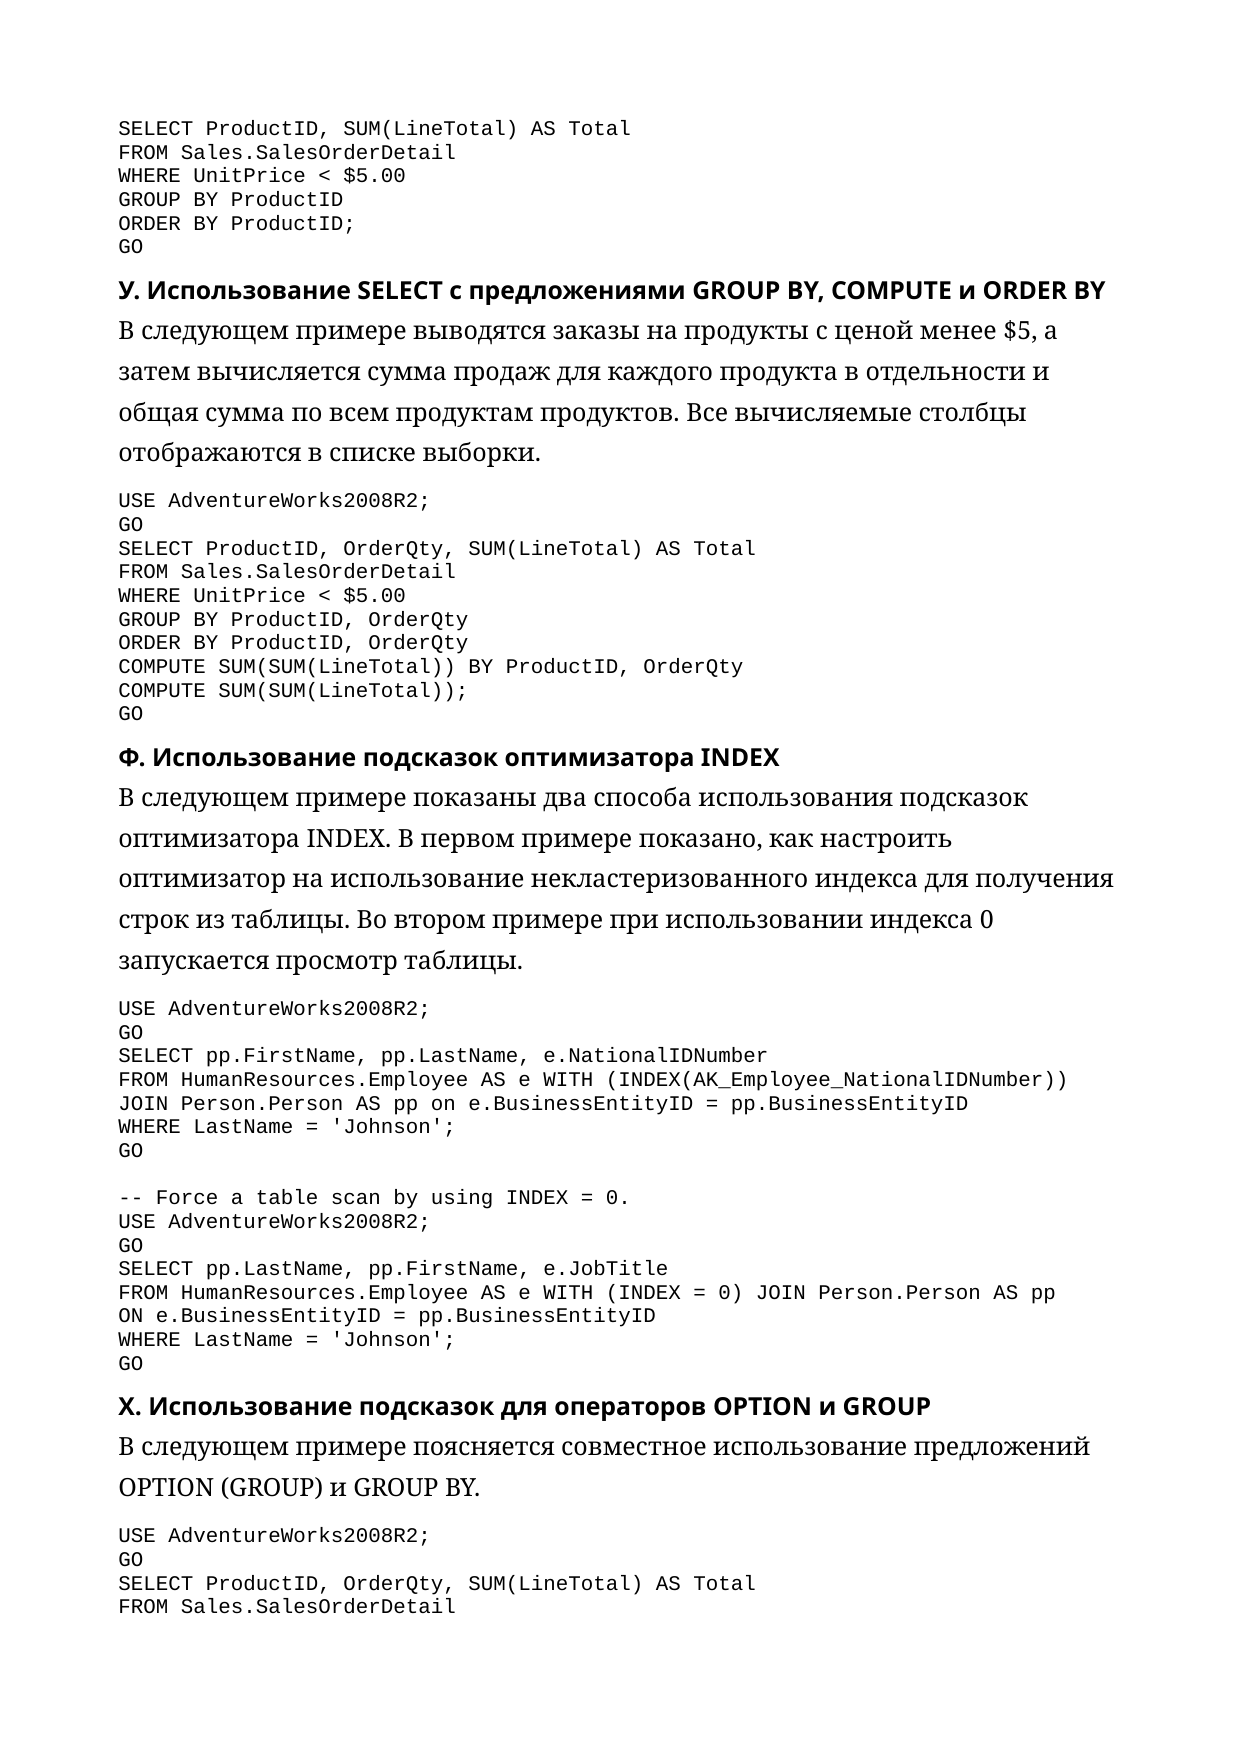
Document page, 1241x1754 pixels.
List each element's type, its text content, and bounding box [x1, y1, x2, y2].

text WHERE UnitPrice < $5.00 [118, 585, 1122, 609]
subtitle Х. Использование подсказок для операторов OPTION и GROUP [118, 1389, 1122, 1423]
text SELECT ProductID, SUM(LineTotal) AS Total [118, 118, 1122, 142]
text FROM Sales.SalesOrderDetail [118, 142, 1122, 165]
text ON e.BusinessEntityID = pp.BusinessEntityID [118, 1306, 1122, 1329]
text USE AdventureWorks2008R2; [118, 1211, 1122, 1234]
text GO [118, 1140, 1122, 1164]
text SELECT pp.FirstName, pp.LastName, e.NationalIDNumber [118, 1045, 1122, 1069]
text JOIN Person.Person AS pp on e.BusinessEntityID = pp.BusinessEntityID [118, 1093, 1122, 1116]
text WHERE LastName = 'Johnson'; [118, 1329, 1122, 1353]
text FROM HumanResources.Employee AS e WITH (INDEX(AK_Employee_NationalIDNumber)) [118, 1069, 1122, 1093]
text SELECT pp.LastName, pp.FirstName, e.JobTitle [118, 1258, 1122, 1282]
text WHERE LastName = 'Johnson'; [118, 1116, 1122, 1140]
text USE AdventureWorks2008R2; [118, 998, 1122, 1022]
text В следующем примере выводятся заказы на продукты с ценой менее $5, а затем вычисляется сумма продаж для каждого продукта в отдельности и общая сумма по всем продуктам продуктов. Все вычисляемые столбцы отображаются в списке выборки. [118, 312, 1122, 469]
text ORDER BY ProductID; [118, 213, 1122, 236]
text GO [118, 1353, 1122, 1376]
text SELECT ProductID, OrderQty, SUM(LineTotal) AS Total [118, 538, 1122, 561]
text USE AdventureWorks2008R2; [118, 490, 1122, 514]
text В следующем примере поясняется совместное использование предложений OPTION (GROUP) и GROUP BY. [118, 1429, 1122, 1504]
text ORDER BY ProductID, OrderQty [118, 632, 1122, 656]
text FROM Sales.SalesOrderDetail [118, 561, 1122, 585]
subtitle Ф. Использование подсказок оптимизатора INDEX [118, 739, 1122, 773]
text GO [118, 1022, 1122, 1045]
subtitle У. Использование SELECT с предложениями GROUP BY, COMPUTE и ORDER BY [118, 272, 1122, 306]
text GO [118, 1549, 1122, 1572]
text USE AdventureWorks2008R2; [118, 1525, 1122, 1549]
text GO [118, 514, 1122, 538]
text GO [118, 1234, 1122, 1258]
text GROUP BY ProductID, OrderQty [118, 609, 1122, 632]
text В следующем примере показаны два способа использования подсказок оптимизатора INDEX. В первом примере показано, как настроить оптимизатор на использование некластеризованного индекса для получения строк из таблицы. Во втором примере при использовании индекса 0 запускается просмотр таблицы. [118, 779, 1122, 977]
text FROM Sales.SalesOrderDetail [118, 1596, 1122, 1620]
text COMPUTE SUM(SUM(LineTotal)) BY ProductID, OrderQty [118, 656, 1122, 679]
text FROM HumanResources.Employee AS e WITH (INDEX = 0) JOIN Person.Person AS pp [118, 1282, 1122, 1306]
text -- Force a table scan by using INDEX = 0. [118, 1187, 1122, 1211]
text SELECT ProductID, OrderQty, SUM(LineTotal) AS Total [118, 1572, 1122, 1596]
text GO [118, 703, 1122, 727]
text GO [118, 236, 1122, 260]
text COMPUTE SUM(SUM(LineTotal)); [118, 679, 1122, 703]
text WHERE UnitPrice < $5.00 [118, 165, 1122, 189]
text GROUP BY ProductID [118, 189, 1122, 213]
